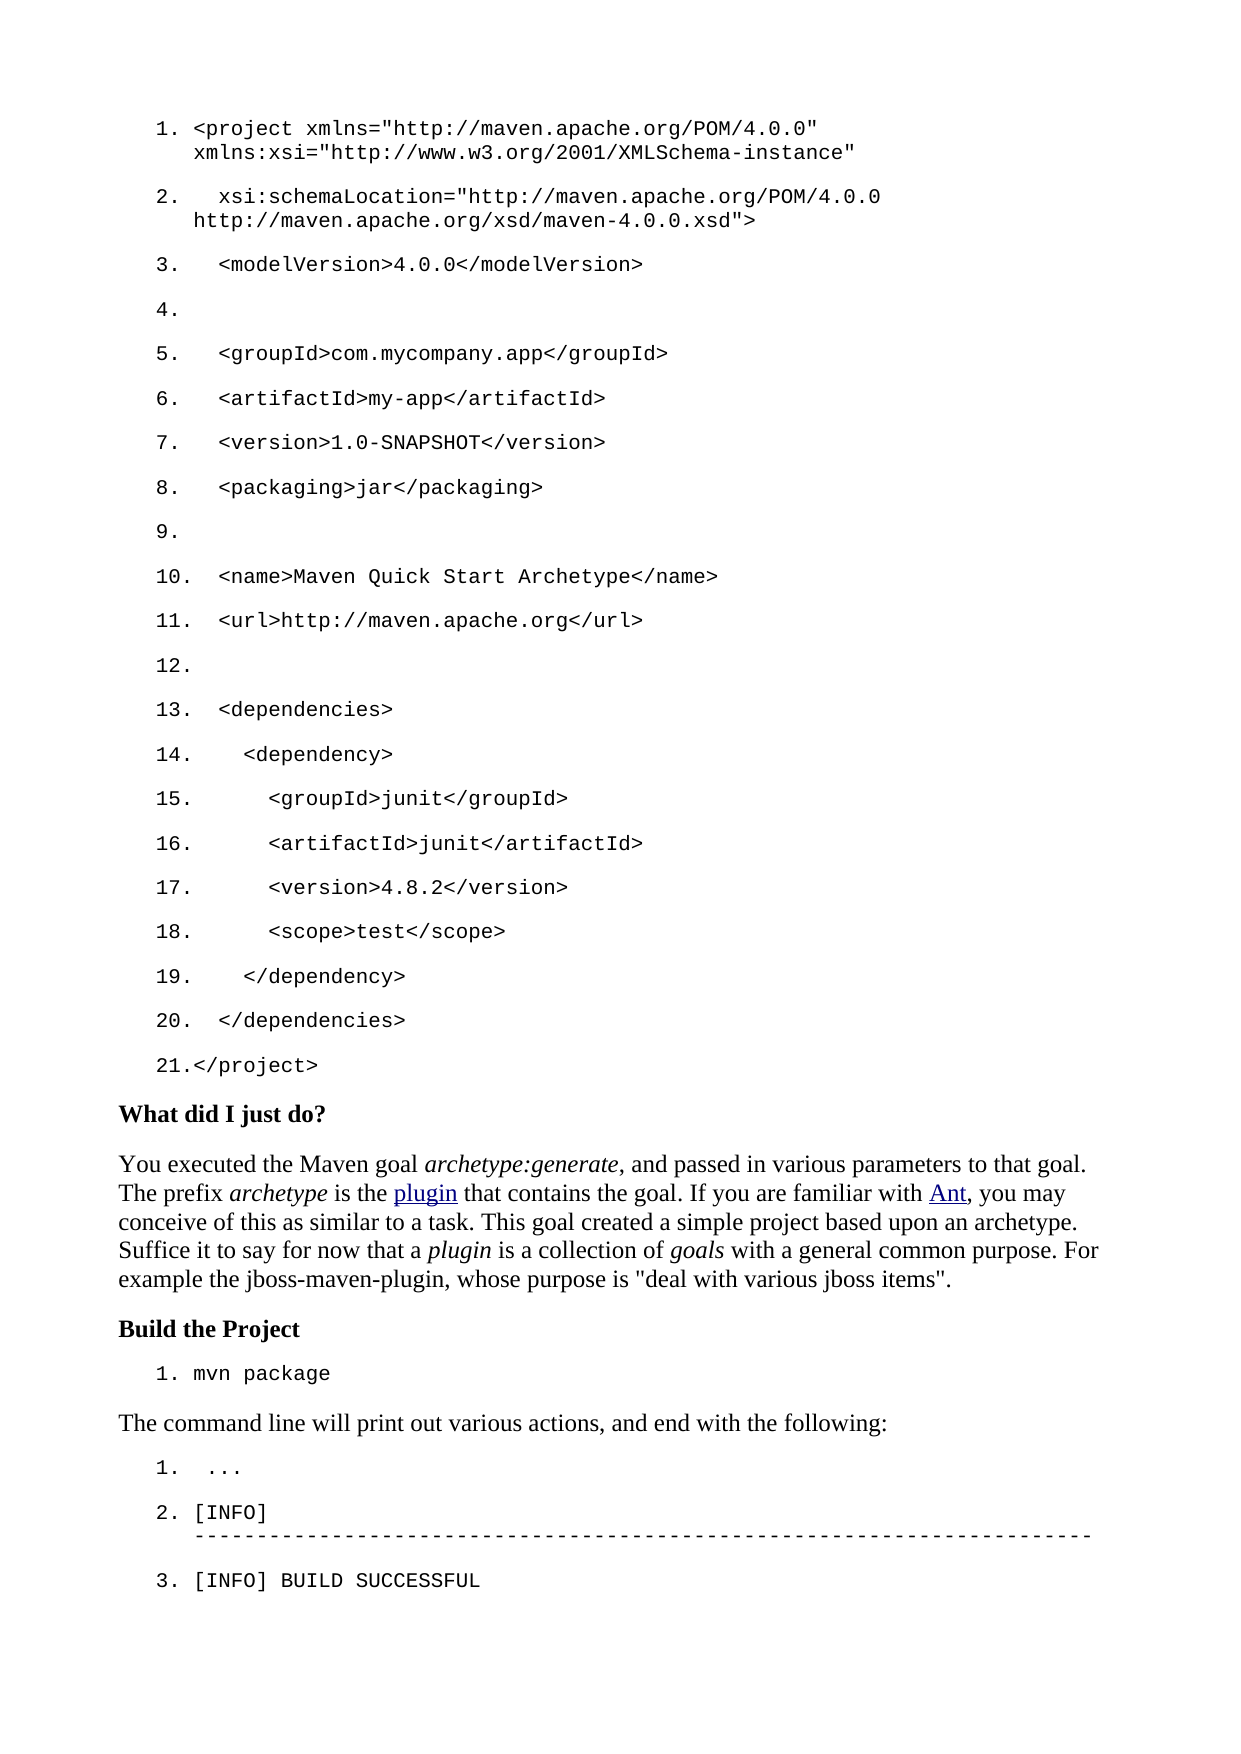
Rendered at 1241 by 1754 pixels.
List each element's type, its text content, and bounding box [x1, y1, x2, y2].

list <groupId>com.mycompany.app</groupId> [156, 343, 1122, 367]
text The command line will print out various actions, and end with the following: [118, 1408, 1122, 1436]
list <scope>test</scope> [156, 922, 1122, 945]
list <artifactId>my-app</artifactId> [156, 388, 1122, 411]
list <version>1.0-SNAPSHOT</version> [156, 432, 1122, 456]
text What did I just do? [118, 1099, 1122, 1128]
list </dependency> [156, 966, 1122, 990]
list <dependency> [156, 744, 1122, 767]
text You executed the Maven goal archetype:generate, and passed in various parameters to that goal. The prefix archetype is the plugin that contains the goal. If you are familiar with Ant, you may conceive of this as similar to a task. This goal created a simple project based upon an archetype. Suffice it to say for now that a plugin is a collection of goals with a general common purpose. For example the jboss-maven-plugin, whose purpose is "deal with various jboss items". [118, 1149, 1122, 1293]
list <url>http://maven.apache.org</url> [156, 610, 1122, 634]
list </dependencies> [156, 1011, 1122, 1034]
list <dependencies> [156, 699, 1122, 723]
text Build the Project [118, 1314, 1122, 1342]
list <modelVersion>4.0.0</modelVersion> [156, 254, 1122, 278]
list [INFO] BUILD SUCCESSFUL [156, 1570, 1122, 1593]
list [INFO] ------------------------------------------------------------------------ [156, 1502, 1122, 1549]
list <groupId>junit</groupId> [156, 788, 1122, 812]
list <version>4.8.2</version> [156, 877, 1122, 901]
list ... [156, 1457, 1122, 1481]
list mvn package [156, 1363, 1122, 1387]
list <name>Maven Quick Start Archetype</name> [156, 566, 1122, 589]
list <packaging>jar</packaging> [156, 477, 1122, 500]
list <project xmlns="http://maven.apache.org/POM/4.0.0" xmlns:xsi="http://www.w3.org/2001/XMLSchema-instance" [156, 118, 1122, 165]
list </project> [156, 1055, 1122, 1079]
list xsi:schemaLocation="http://maven.apache.org/POM/4.0.0 http://maven.apache.org/xsd/maven-4.0.0.xsd"> [156, 186, 1122, 233]
list <artifactId>junit</artifactId> [156, 833, 1122, 856]
